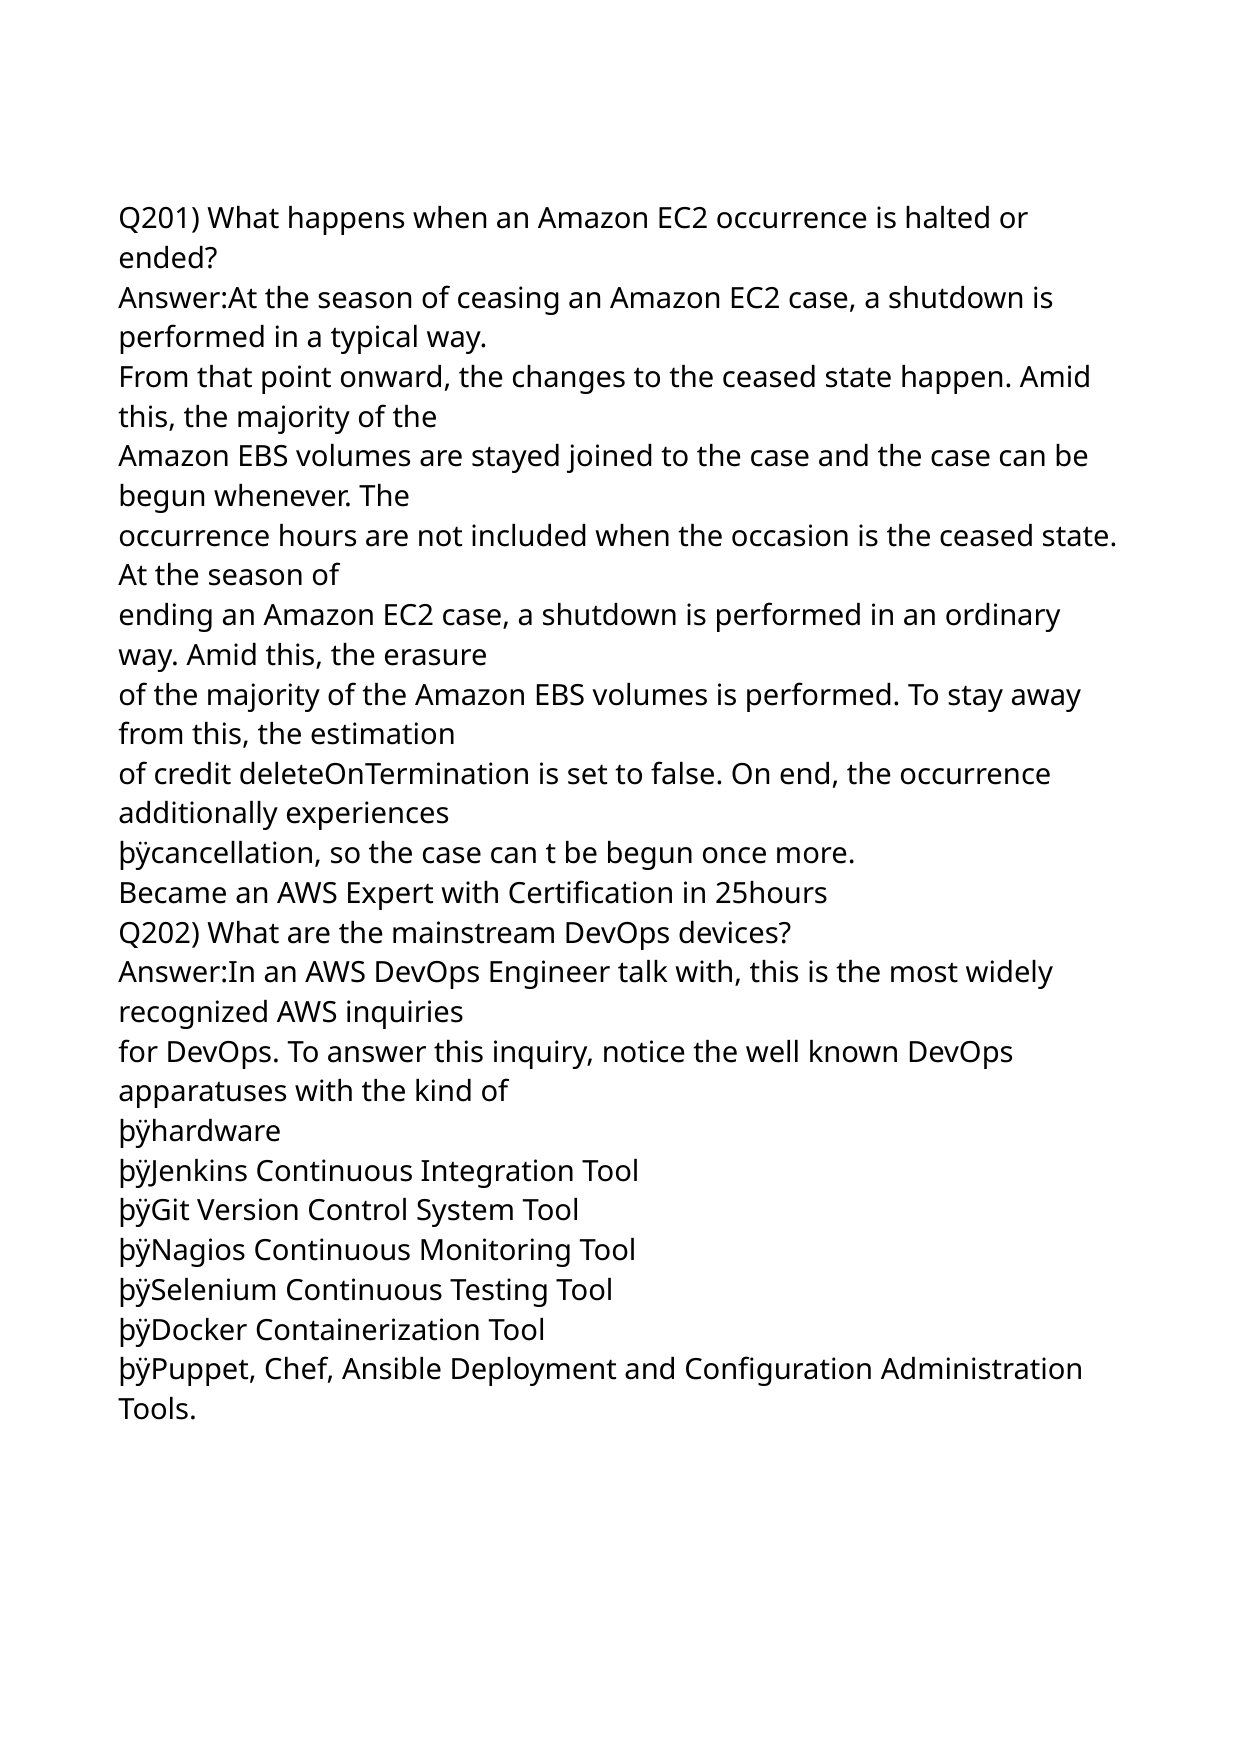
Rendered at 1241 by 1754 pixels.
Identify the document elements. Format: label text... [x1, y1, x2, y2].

text of credit deleteOnTermination is set to false. On end, the occurrence additionally experiences [118, 753, 1122, 832]
text Amazon EBS volumes are stayed joined to the case and the case can be begun whenever. The [118, 436, 1122, 515]
text occurrence hours are not included when the occasion is the ceased state. [118, 515, 1122, 555]
text Answer:At the season of ceasing an Amazon EC2 case, a shutdown is performed in a typical way. [118, 277, 1122, 356]
text þÿJenkins Continuous Integration Tool [118, 1150, 1122, 1190]
text Became an AWS Expert with Certification in 25hours [118, 872, 1122, 912]
text At the season of [118, 555, 1122, 594]
text þÿPuppet, Chef, Ansible Deployment and Configuration Administration Tools. [118, 1348, 1122, 1428]
text þÿSelenium Continuous Testing Tool [118, 1269, 1122, 1309]
text þÿhardware [118, 1110, 1122, 1150]
text of the majority of the Amazon EBS volumes is performed. To stay away from this, the estimation [118, 674, 1122, 753]
text þÿcancellation, so the case can t be begun once more. [118, 832, 1122, 872]
text þÿNagios Continuous Monitoring Tool [118, 1229, 1122, 1269]
text þÿDocker Containerization Tool [118, 1309, 1122, 1348]
text From that point onward, the changes to the ceased state happen. Amid this, the majority of the [118, 356, 1122, 436]
text Q202) What are the mainstream DevOps devices? [118, 912, 1122, 952]
text ending an Amazon EC2 case, a shutdown is performed in an ordinary way. Amid this, the erasure [118, 594, 1122, 674]
text Answer:In an AWS DevOps Engineer talk with, this is the most widely recognized AWS inquiries [118, 952, 1122, 1031]
text Q201) What happens when an Amazon EC2 occurrence is halted or ended? [118, 197, 1122, 277]
text þÿGit Version Control System Tool [118, 1190, 1122, 1229]
text for DevOps. To answer this inquiry, notice the well known DevOps apparatuses with the kind of [118, 1031, 1122, 1110]
